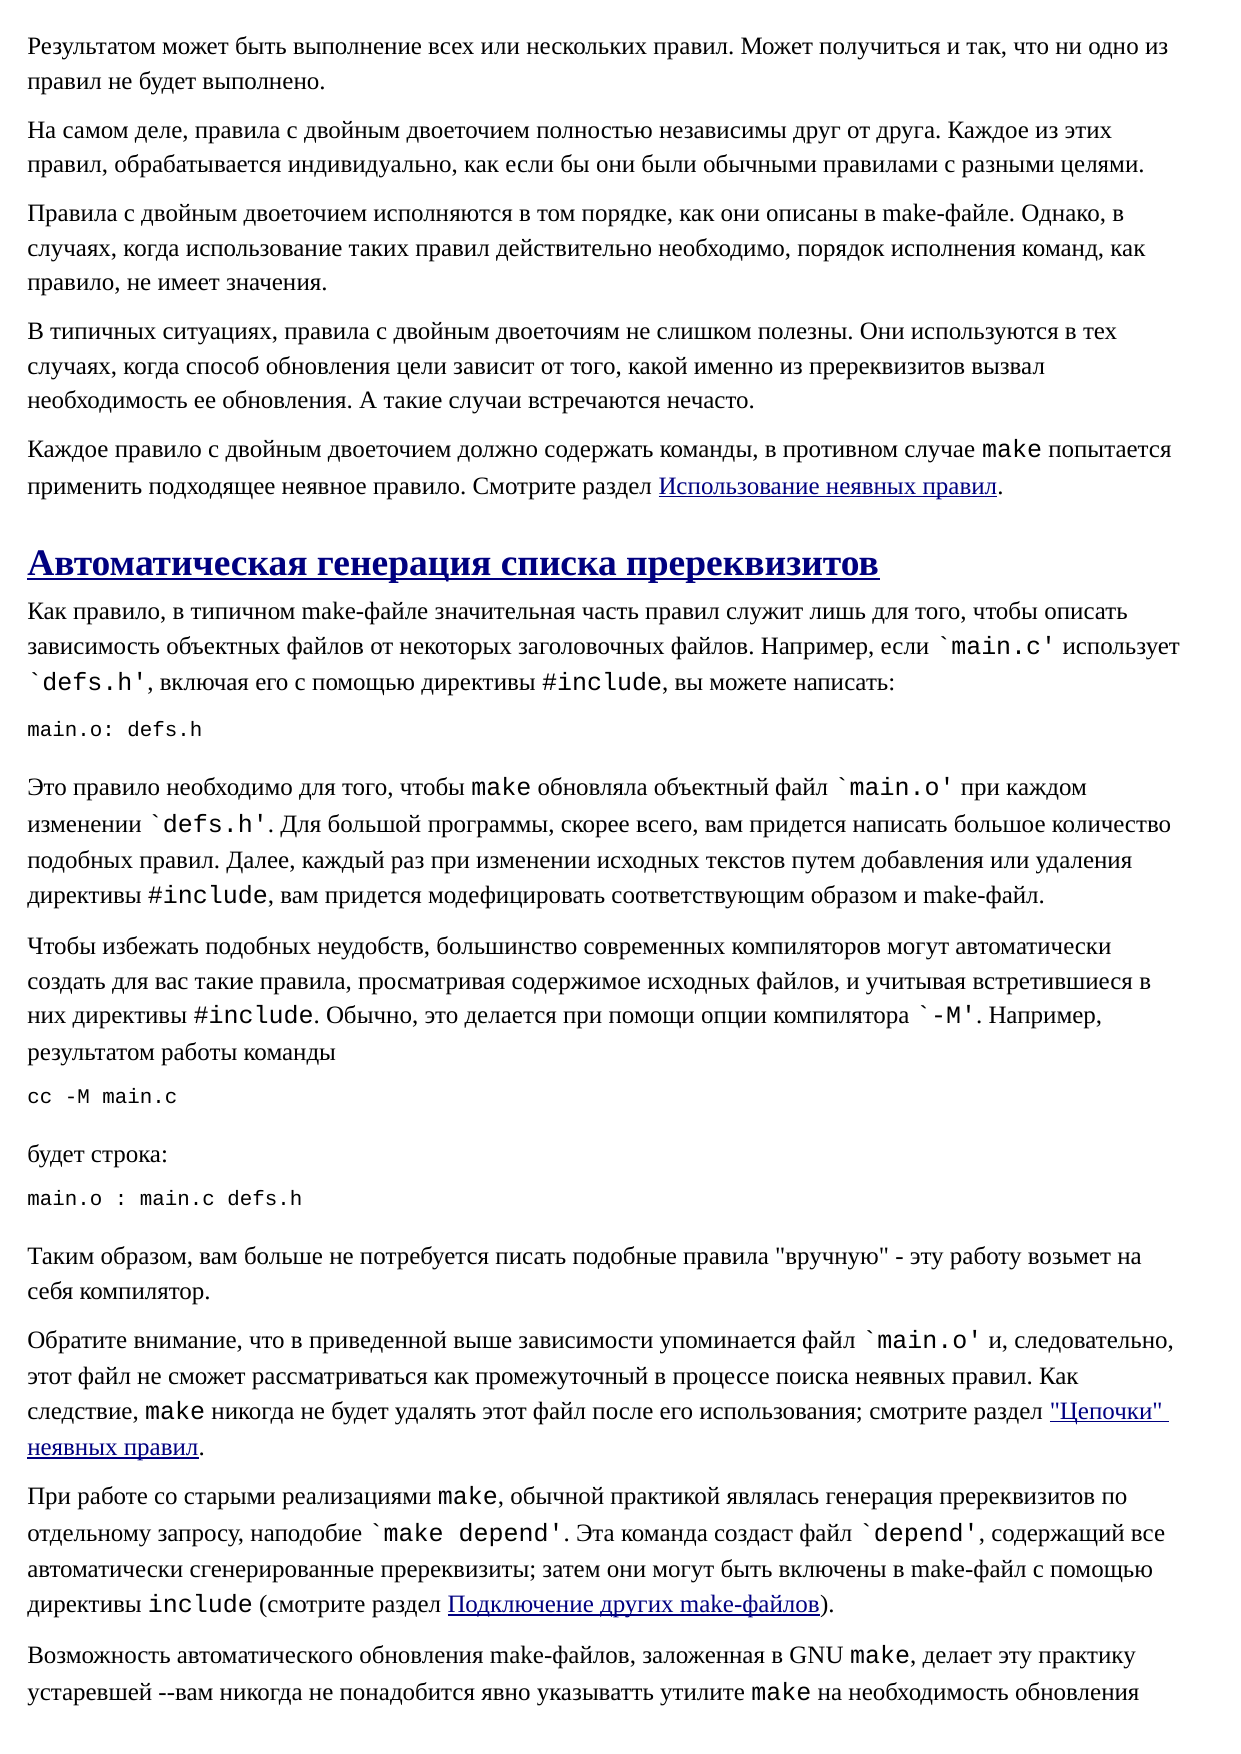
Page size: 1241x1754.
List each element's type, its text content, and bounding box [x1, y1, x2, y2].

text В типичных ситуациях, правила с двойным двоеточиям не слишком полезны. Они используются в тех случаях, когда способ обновления цели зависит от того, какой именно из пререквизитов вызвал необходимость ее обновления. А такие случаи встречаются нечасто. [27, 316, 1185, 414]
text Как правило, в типичном make-файле значительная часть правил служит лишь для того, чтобы описать зависимость объектных файлов от некоторых заголовочных файлов. Например, если `main.c' использует `defs.h', включая его с помощью директивы #include, вы можете написать: [27, 596, 1185, 698]
text Каждое правило с двойным двоеточием должно содержать команды, в противном случае make попытается применить подходящее неявное правило. Смотрите раздел Использование неявных правил. [27, 434, 1185, 500]
text main.o: defs.h [27, 719, 1185, 743]
text Чтобы избежать подобных неудобств, большинство современных компиляторов могут автоматически создать для вас такие правила, просматривая содержимое исходных файлов, и учитывая встретившиеся в них директивы #include. Обычно, это делается при помощи опции компилятора `-M'. Например, результатом работы команды [27, 931, 1185, 1066]
text Это правило необходимо для того, чтобы make обновляла объектный файл `main.o' при каждом изменении `defs.h'. Для большой программы, скорее всего, вам придется написать большое количество подобных правил. Далее, каждый раз при изменении исходных текстов путем добавления или удаления директивы #include, вам придется модефицировать соответствующим образом и make-файл. [27, 772, 1185, 911]
text Обратите внимание, что в приведенной выше зависимости упоминается файл `main.o' и, следовательно, этот файл не сможет рассматриваться как промежуточный в процессе поиска неявных правил. Как следствие, make никогда не будет удалять этот файл после его использования; смотрите раздел "Цепочки" неявных правил. [27, 1325, 1185, 1461]
text Результатом может быть выполнение всех или нескольких правил. Может получиться и так, что ни одно из правил не будет выполнено. [27, 31, 1185, 94]
text При работе со старыми реализациями make, обычной практикой являлась генерация пререквизитов по отдельному запросу, наподобие `make depend'. Эта команда создаст файл `depend', содержащий все автоматически сгенерированные пререквизиты; затем они могут быть включены в make-файл с помощью директивы include (смотрите раздел Подключение других make-файлов). [27, 1481, 1185, 1620]
text Возможность автоматического обновления make-файлов, заложенная в GNU make, делает эту практику устаревшей --вам никогда не понадобится явно указыватть утилите make на необходимость обновления [27, 1641, 1185, 1708]
text main.o : main.c defs.h [27, 1188, 1185, 1212]
text На самом деле, правила с двойным двоеточием полностью независимы друг от друга. Каждое из этих правил, обрабатывается индивидуально, как если бы они были обычными правилами с разными целями. [27, 115, 1185, 178]
text Правила с двойным двоеточием исполняются в том порядке, как они описаны в make-файле. Однако, в случаях, когда использование таких правил действительно необходимо, порядок исполнения команд, как правило, не имеет значения. [27, 198, 1185, 296]
text Таким образом, вам больше не потребуется писать подобные правила "вручную" - эту работу возьмет на себя компилятор. [27, 1241, 1185, 1304]
text cc -M main.c [27, 1086, 1185, 1109]
text будет строка: [27, 1139, 1185, 1168]
subtitle Автоматическая генерация списка пререквизитов [27, 541, 1185, 584]
